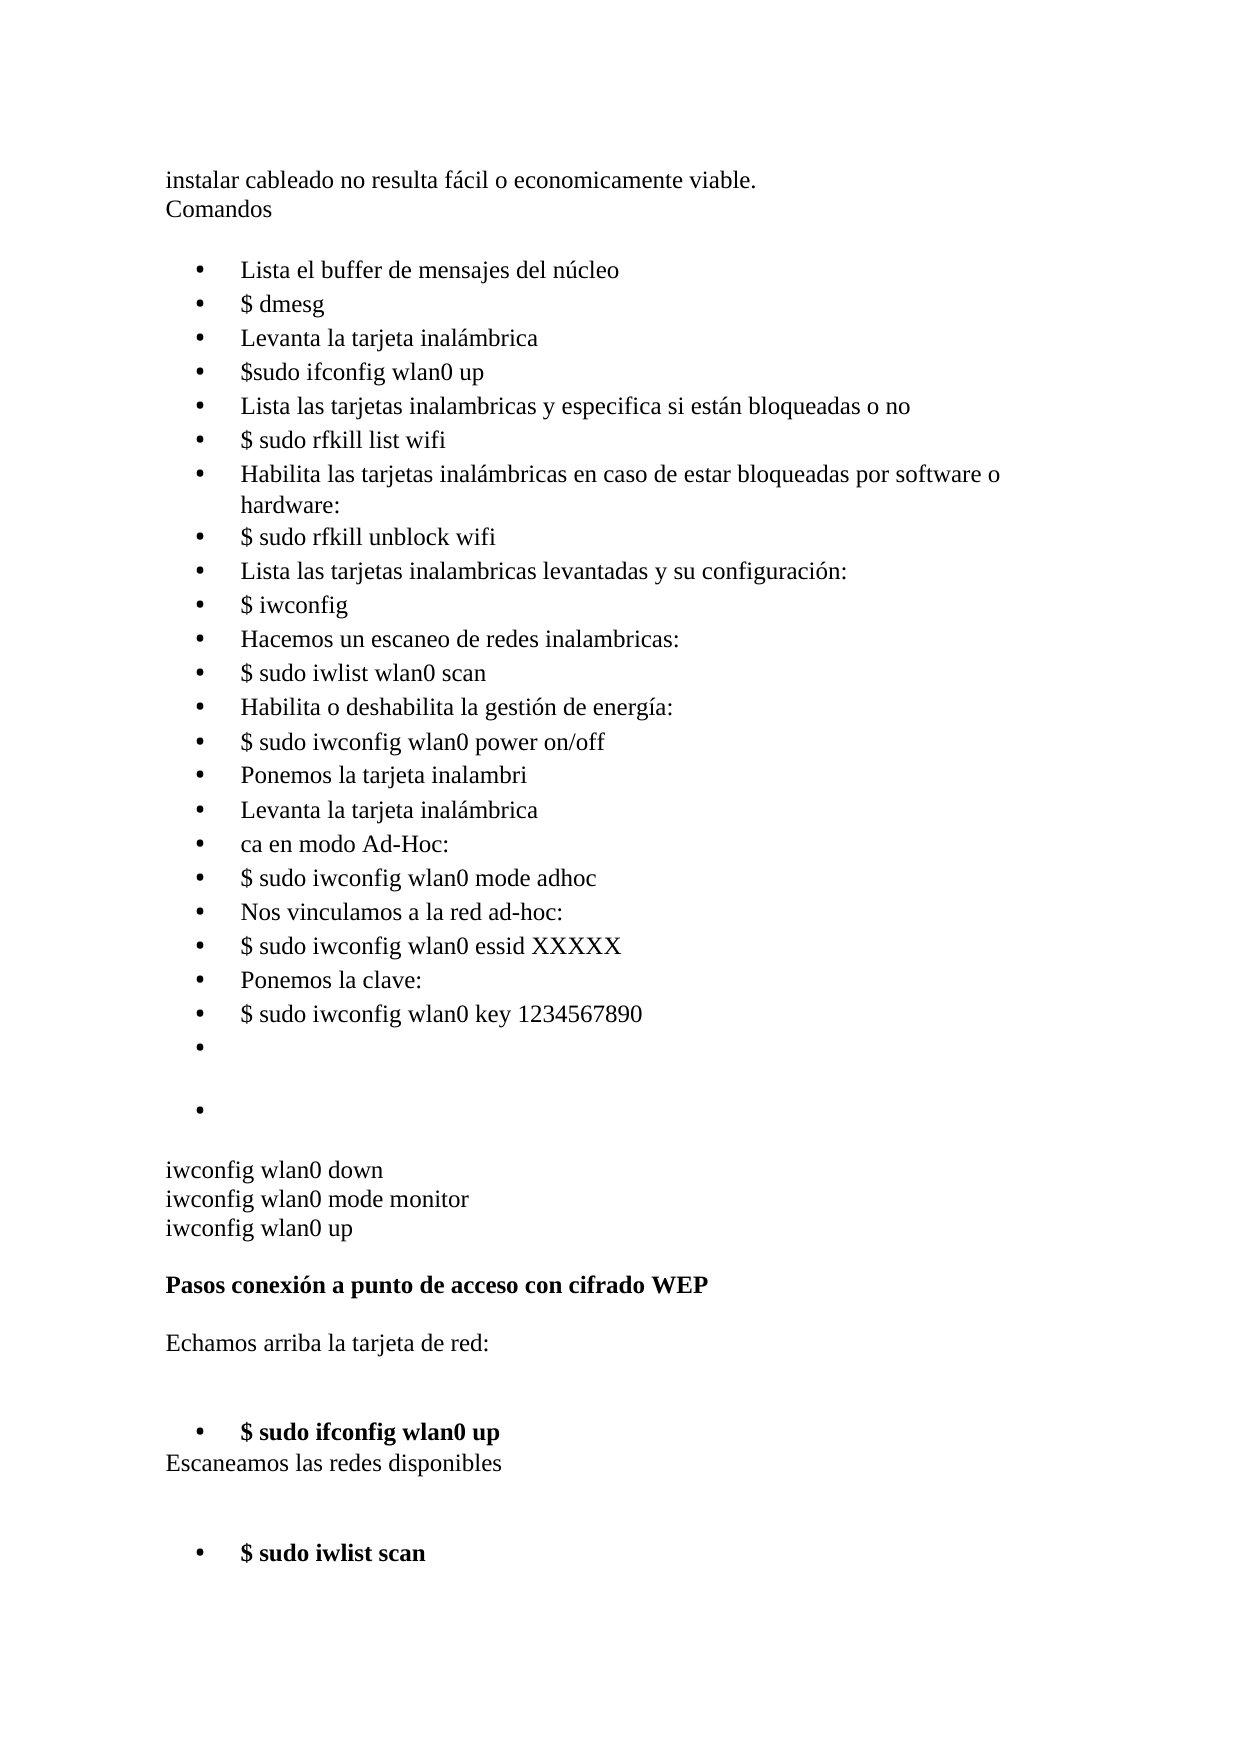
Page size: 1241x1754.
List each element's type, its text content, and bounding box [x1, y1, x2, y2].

list Lista las tarjetas inalambricas y especifica si están bloqueadas o no [195, 388, 1075, 422]
list Ponemos la tarjeta inalambri [195, 757, 1075, 791]
list Lista el buffer de mensajes del núcleo [195, 252, 1075, 286]
list Hacemos un escaneo de redes inalambricas: [195, 621, 1075, 655]
list Habilita o deshabilita la gestión de energía: [195, 689, 1075, 723]
list $ sudo iwconfig wlan0 essid XXXXX [195, 927, 1075, 962]
list $ sudo iwlist wlan0 scan [195, 655, 1075, 689]
list $ sudo iwconfig wlan0 mode adhoc [195, 859, 1075, 893]
list $ sudo iwlist scan [195, 1534, 1075, 1568]
list $ sudo iwconfig wlan0 key 1234567890 [195, 996, 1075, 1030]
list Lista las tarjetas inalambricas levantadas y su configuración: [195, 553, 1075, 587]
list Ponemos la clave: [195, 962, 1075, 996]
list Levanta la tarjeta inalámbrica [195, 320, 1075, 354]
text Escaneamos las redes disponibles [165, 1448, 1075, 1534]
list $sudo ifconfig wlan0 up [195, 354, 1075, 388]
list ca en modo Ad-Hoc: [195, 825, 1075, 859]
list $ sudo ifconfig wlan0 up [195, 1414, 1075, 1448]
list $ sudo rfkill list wifi [195, 422, 1075, 456]
list Nos vinculamos a la red ad-hoc: [195, 893, 1075, 927]
list Levanta la tarjeta inalámbrica [195, 791, 1075, 825]
list Habilita las tarjetas inalámbricas en caso de estar bloqueadas por software o hardware: [195, 456, 1075, 519]
text instalar cableado no resulta fácil o economicamente viable. Comandos [165, 165, 1075, 252]
list $ sudo rfkill unblock wifi [195, 519, 1075, 553]
list $ dmesg [195, 286, 1075, 320]
list $ iwconfig [195, 587, 1075, 621]
text iwconfig wlan0 down iwconfig wlan0 mode monitor iwconfig wlan0 up Pasos conexión a punto de acceso con cifrado WEP Echamos arriba la tarjeta de red: [165, 1155, 1075, 1414]
list $ sudo iwconfig wlan0 power on/off [195, 723, 1075, 757]
